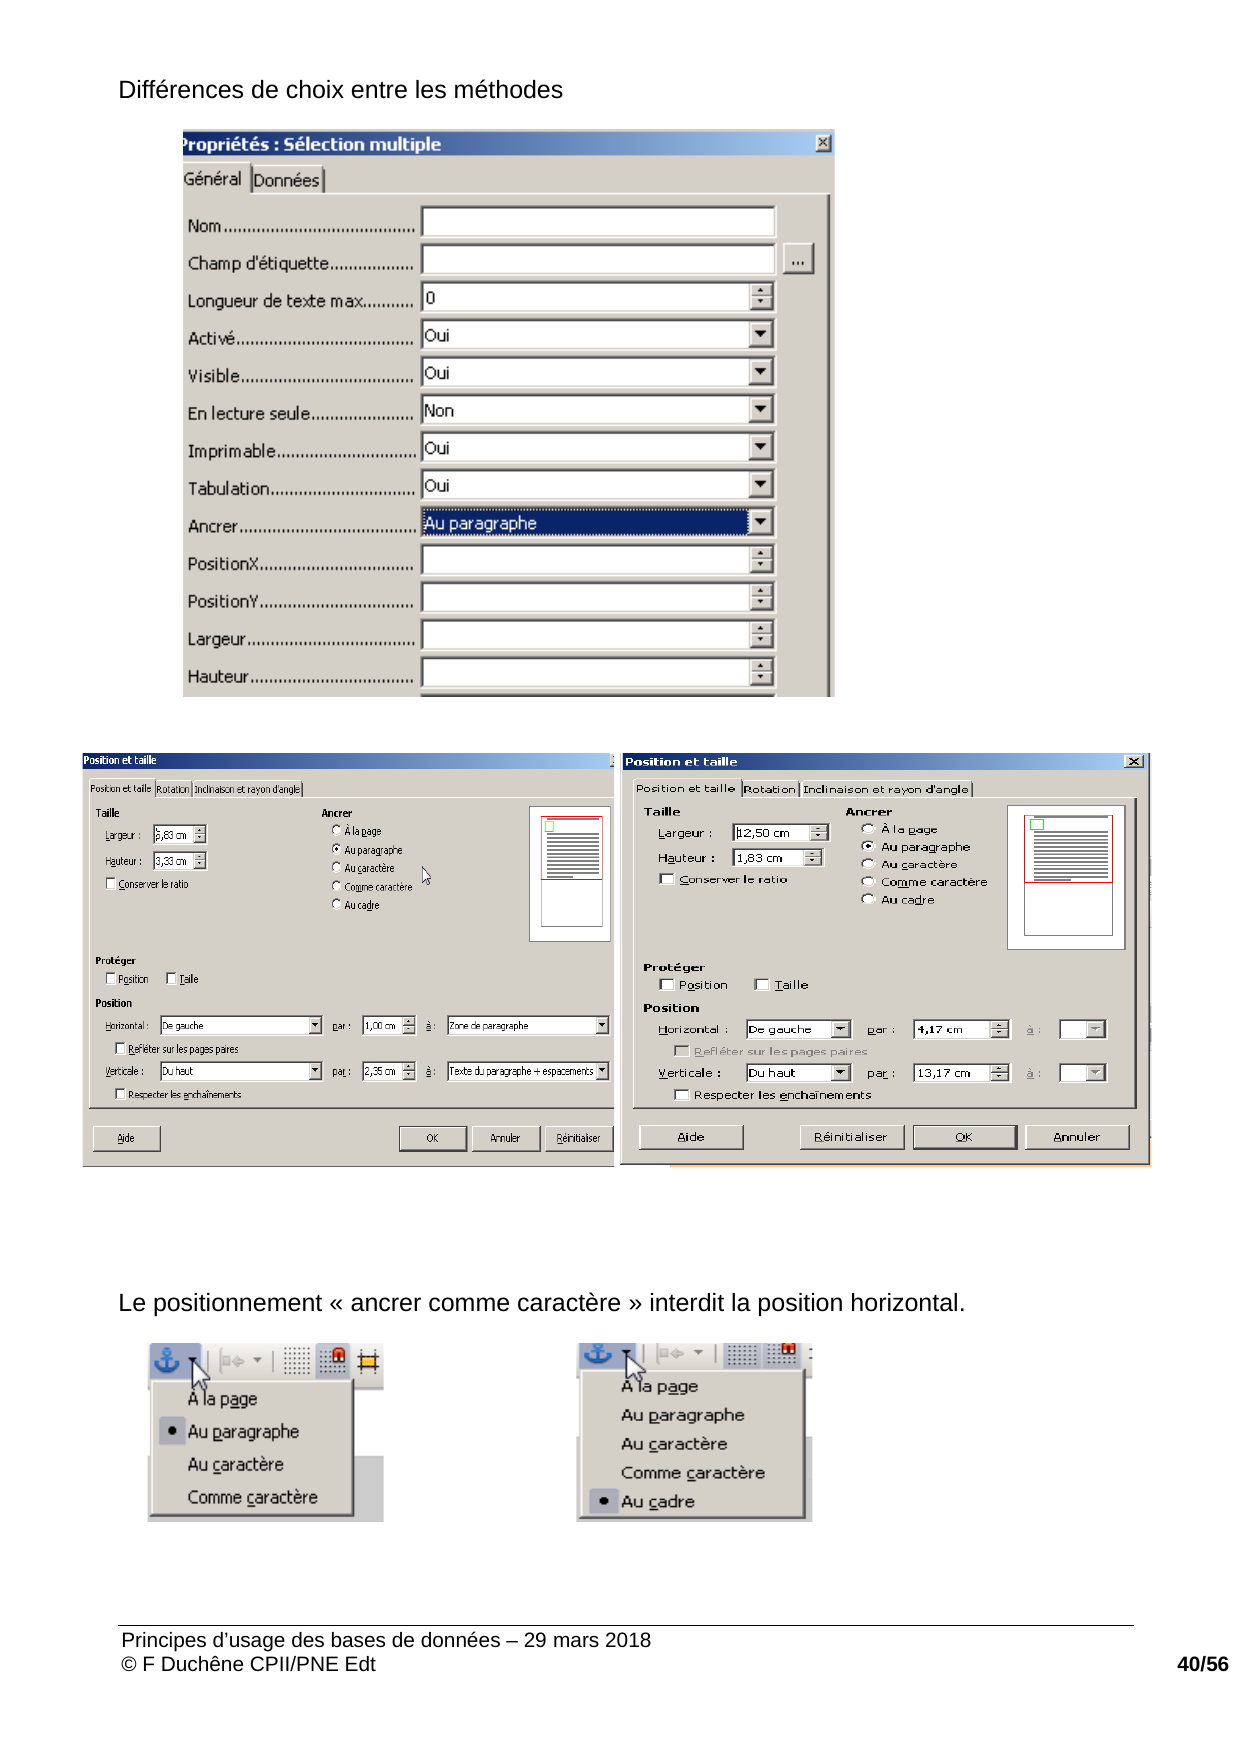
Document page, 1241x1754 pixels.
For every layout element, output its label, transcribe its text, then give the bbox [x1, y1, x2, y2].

picture [620, 753, 1152, 1167]
picture [183, 129, 835, 697]
subtitle Le positionnement « ancrer comme caractère » interdit la position horizontal. [118, 1288, 1134, 1317]
picture [82, 753, 615, 1167]
picture [576, 1343, 813, 1522]
text Différences de choix entre les méthodes [118, 75, 1134, 104]
picture [147, 1343, 384, 1522]
